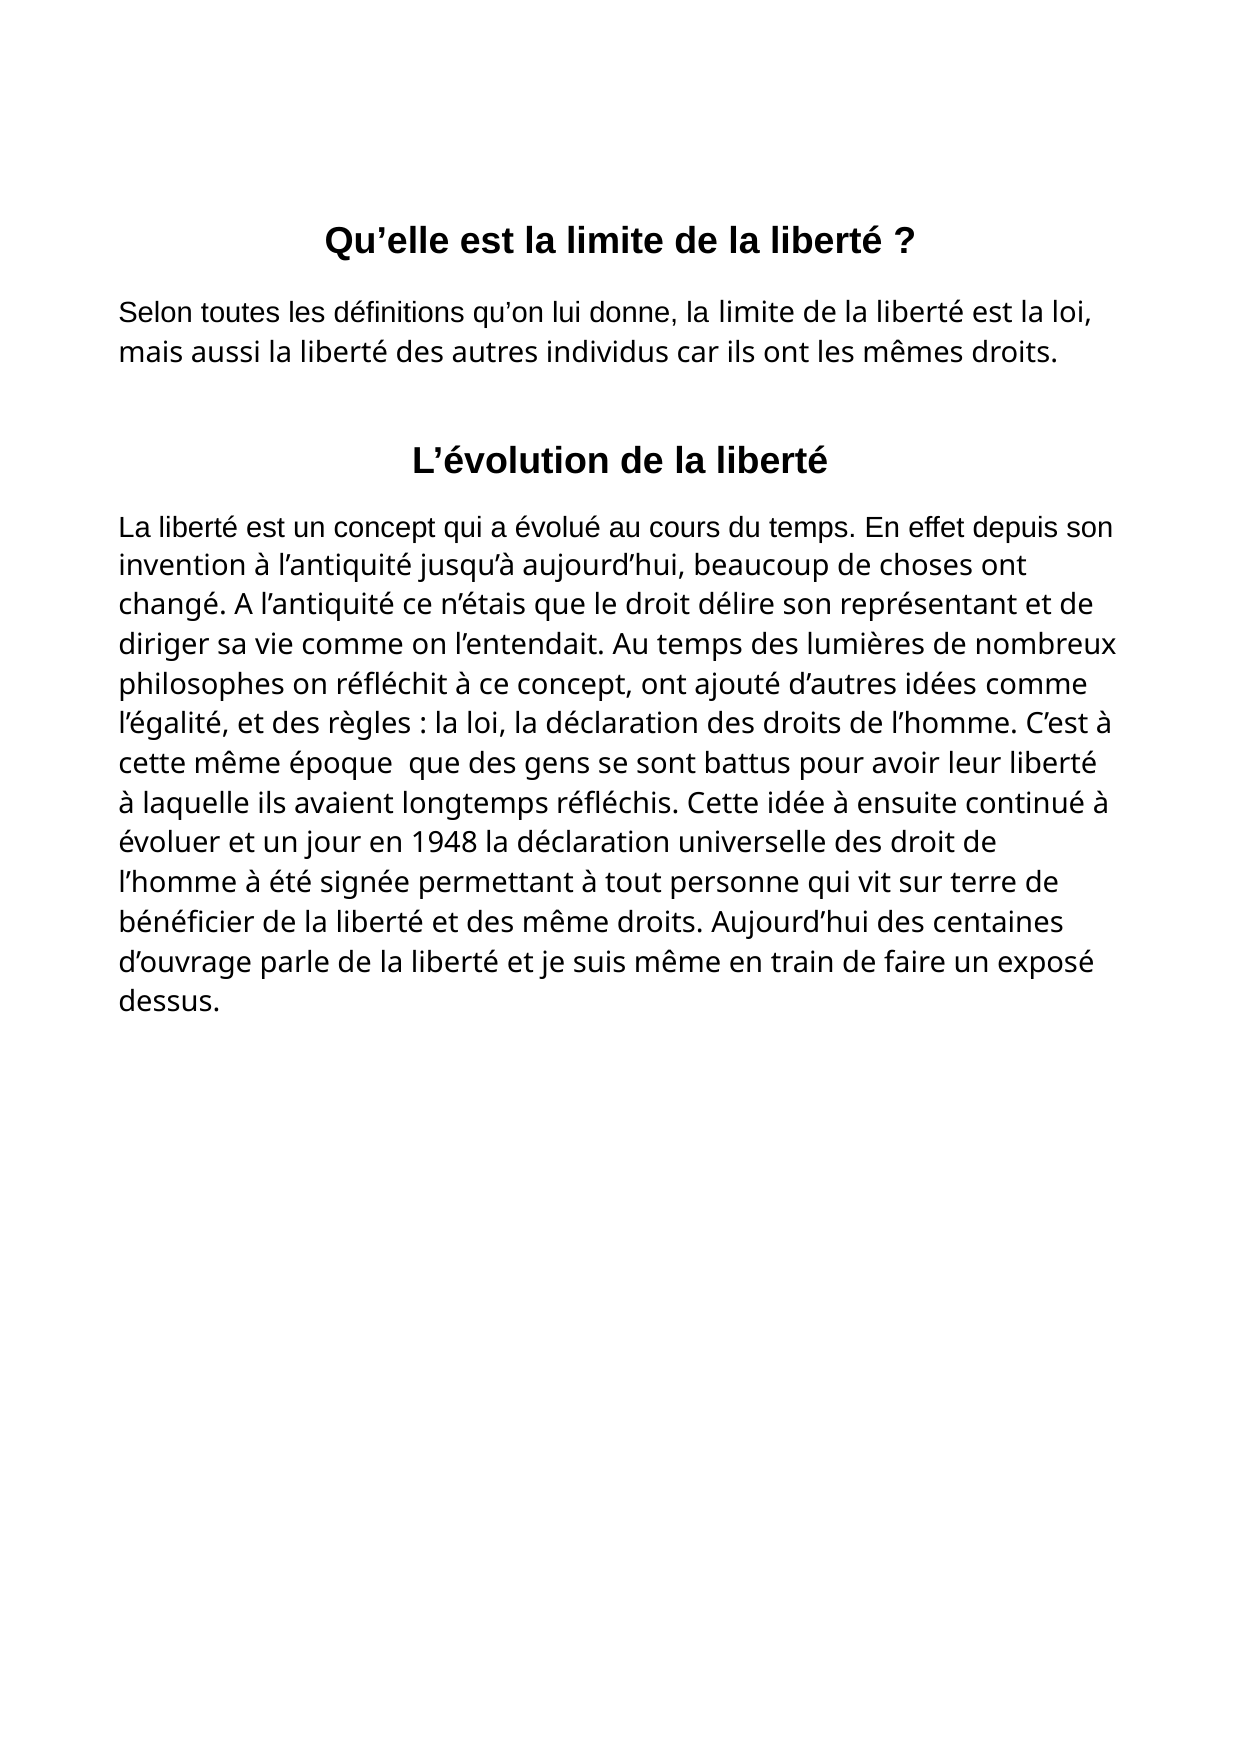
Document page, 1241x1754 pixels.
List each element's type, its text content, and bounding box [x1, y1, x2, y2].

text L’évolution de la liberté [118, 438, 1122, 481]
text La liberté est un concept qui a évolué au cours du temps. En effet depuis son invention à l’antiquité jusqu’à aujourd’hui, beaucoup de choses ont changé. A l’antiquité ce n’étais que le droit délire son représentant et de diriger sa vie comme on l’entendait. Au temps des lumières de nombreux philosophes on réfléchit à ce concept, ont ajouté d’autres idées comme l’égalité, et des règles : la loi, la déclaration des droits de l’homme. C’est à cette même époque que des gens se sont battus pour avoir leur liberté à laquelle ils avaient longtemps réfléchis. Cette idée à ensuite continué à évoluer et un jour en 1948 la déclaration universelle des droit de l’homme à été signée permettant à tout personne qui vit sur terre de bénéficier de la liberté et des même droits. Aujourd’hui des centaines d’ouvrage parle de la liberté et je suis même en train de faire un exposé dessus. [118, 510, 1122, 1020]
text Qu’elle est la limite de la liberté ? [118, 219, 1122, 262]
text Selon toutes les définitions qu’on lui donne, la limite de la liberté est la loi, mais aussi la liberté des autres individus car ils ont les mêmes droits. [118, 291, 1122, 371]
